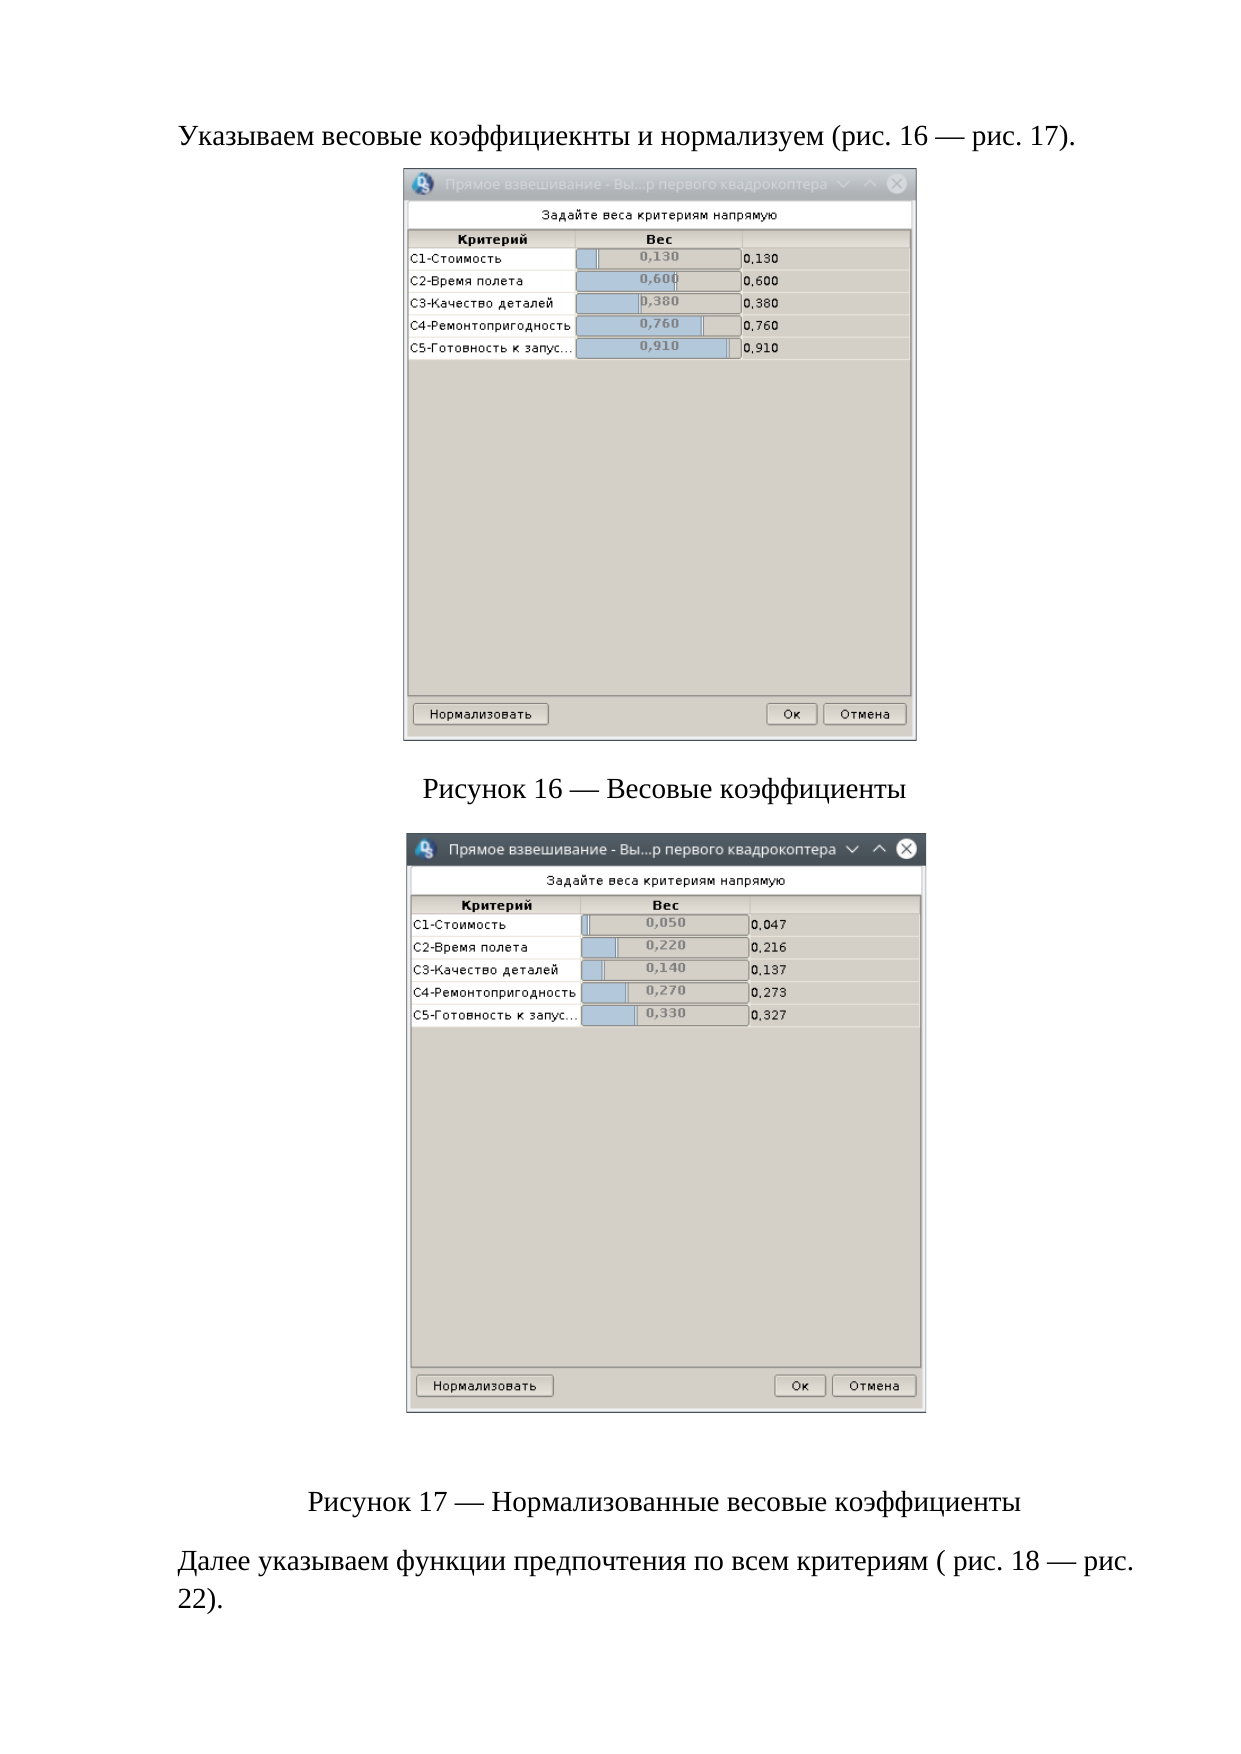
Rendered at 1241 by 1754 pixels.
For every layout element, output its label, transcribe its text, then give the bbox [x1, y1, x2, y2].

text Рисунок 16 — Весовые коэффициенты [177, 771, 1152, 805]
picture [403, 168, 917, 741]
text Рисунок 17 — Нормализованные весовые коэффициенты [177, 1484, 1152, 1517]
text Указываем весовые коэффициекнты и нормализуем (рис. 16 — рис. 17). [177, 118, 1152, 152]
text Далее указываем функции предпочтения по всем критериям ( рис. 18 — рис. 22). [177, 1543, 1152, 1615]
picture [406, 833, 927, 1413]
